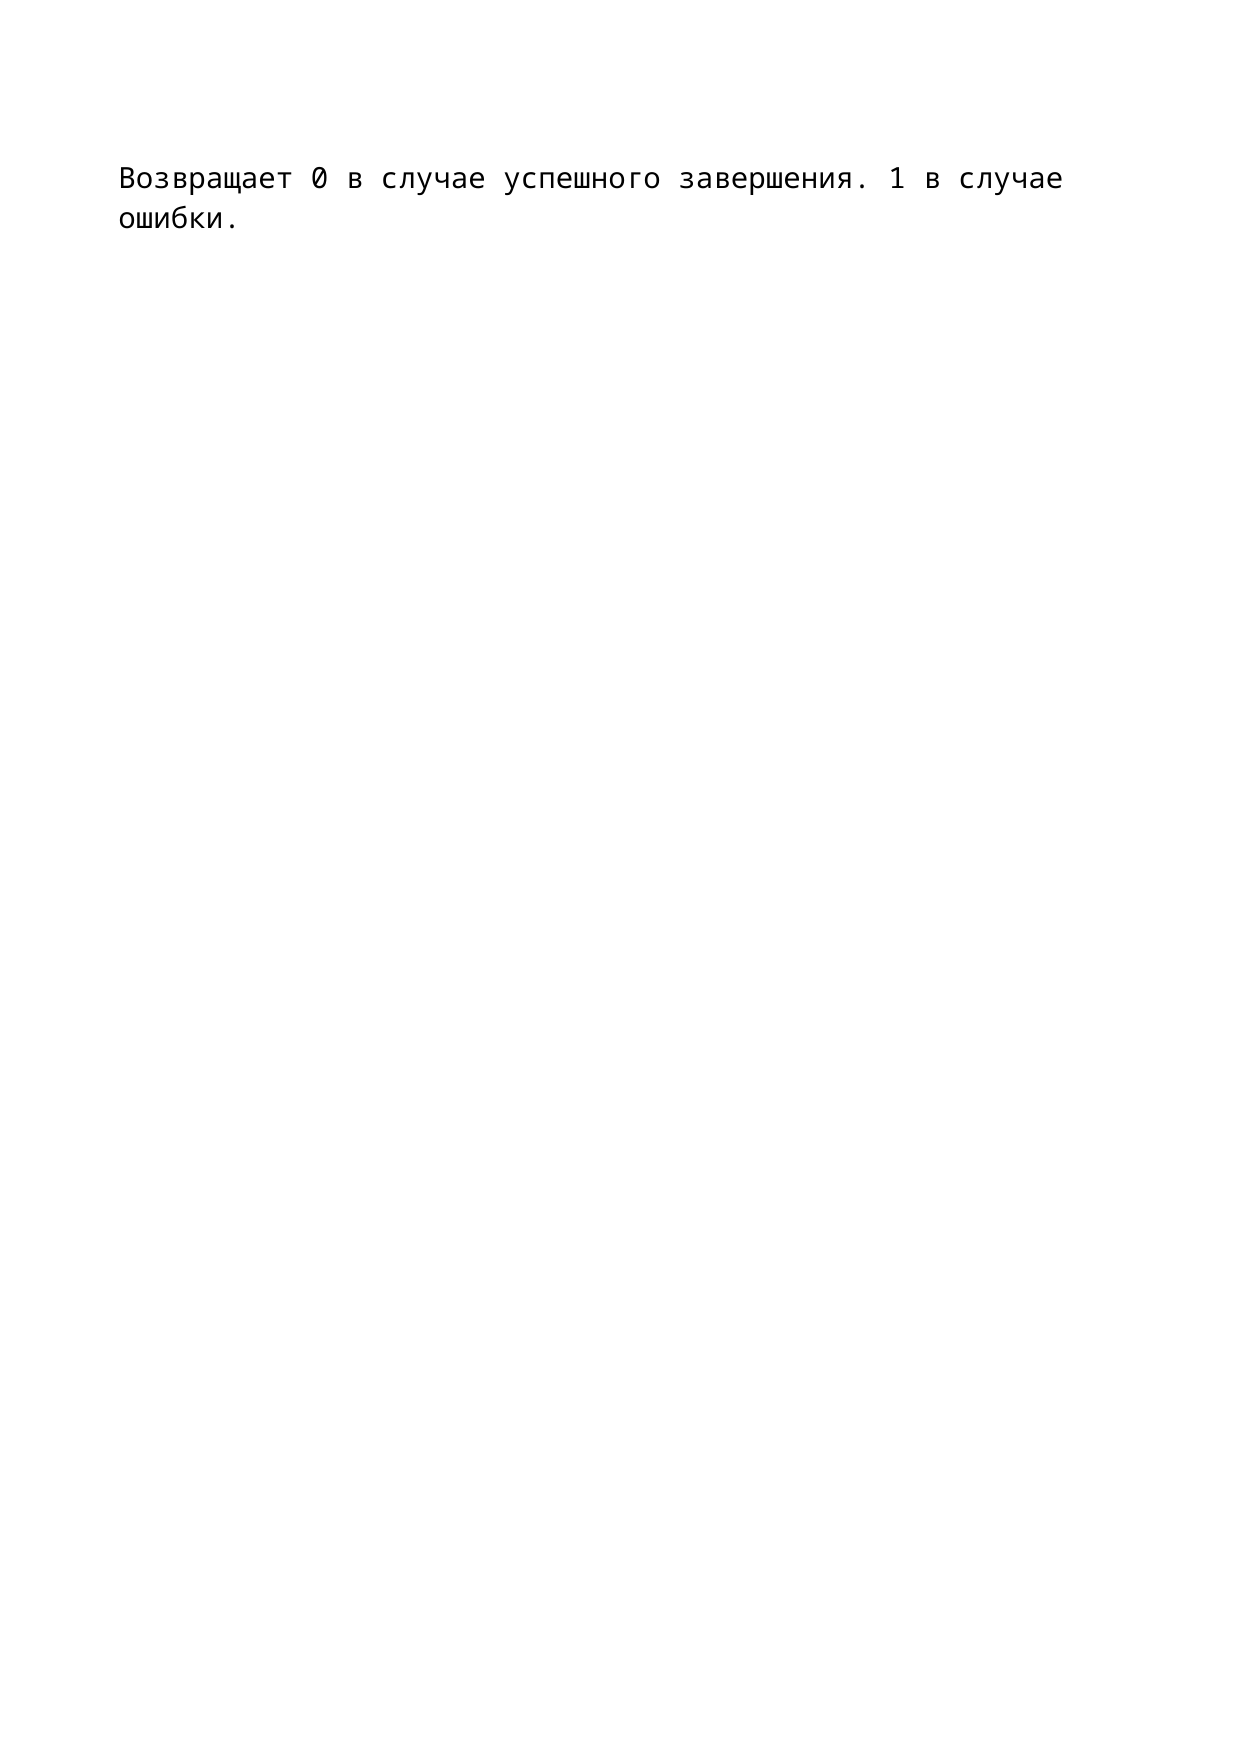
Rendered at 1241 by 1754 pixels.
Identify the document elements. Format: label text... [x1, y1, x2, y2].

text Возвращает 0 в случае успешного завершения. 1 в случае ошибки. [118, 158, 1122, 237]
